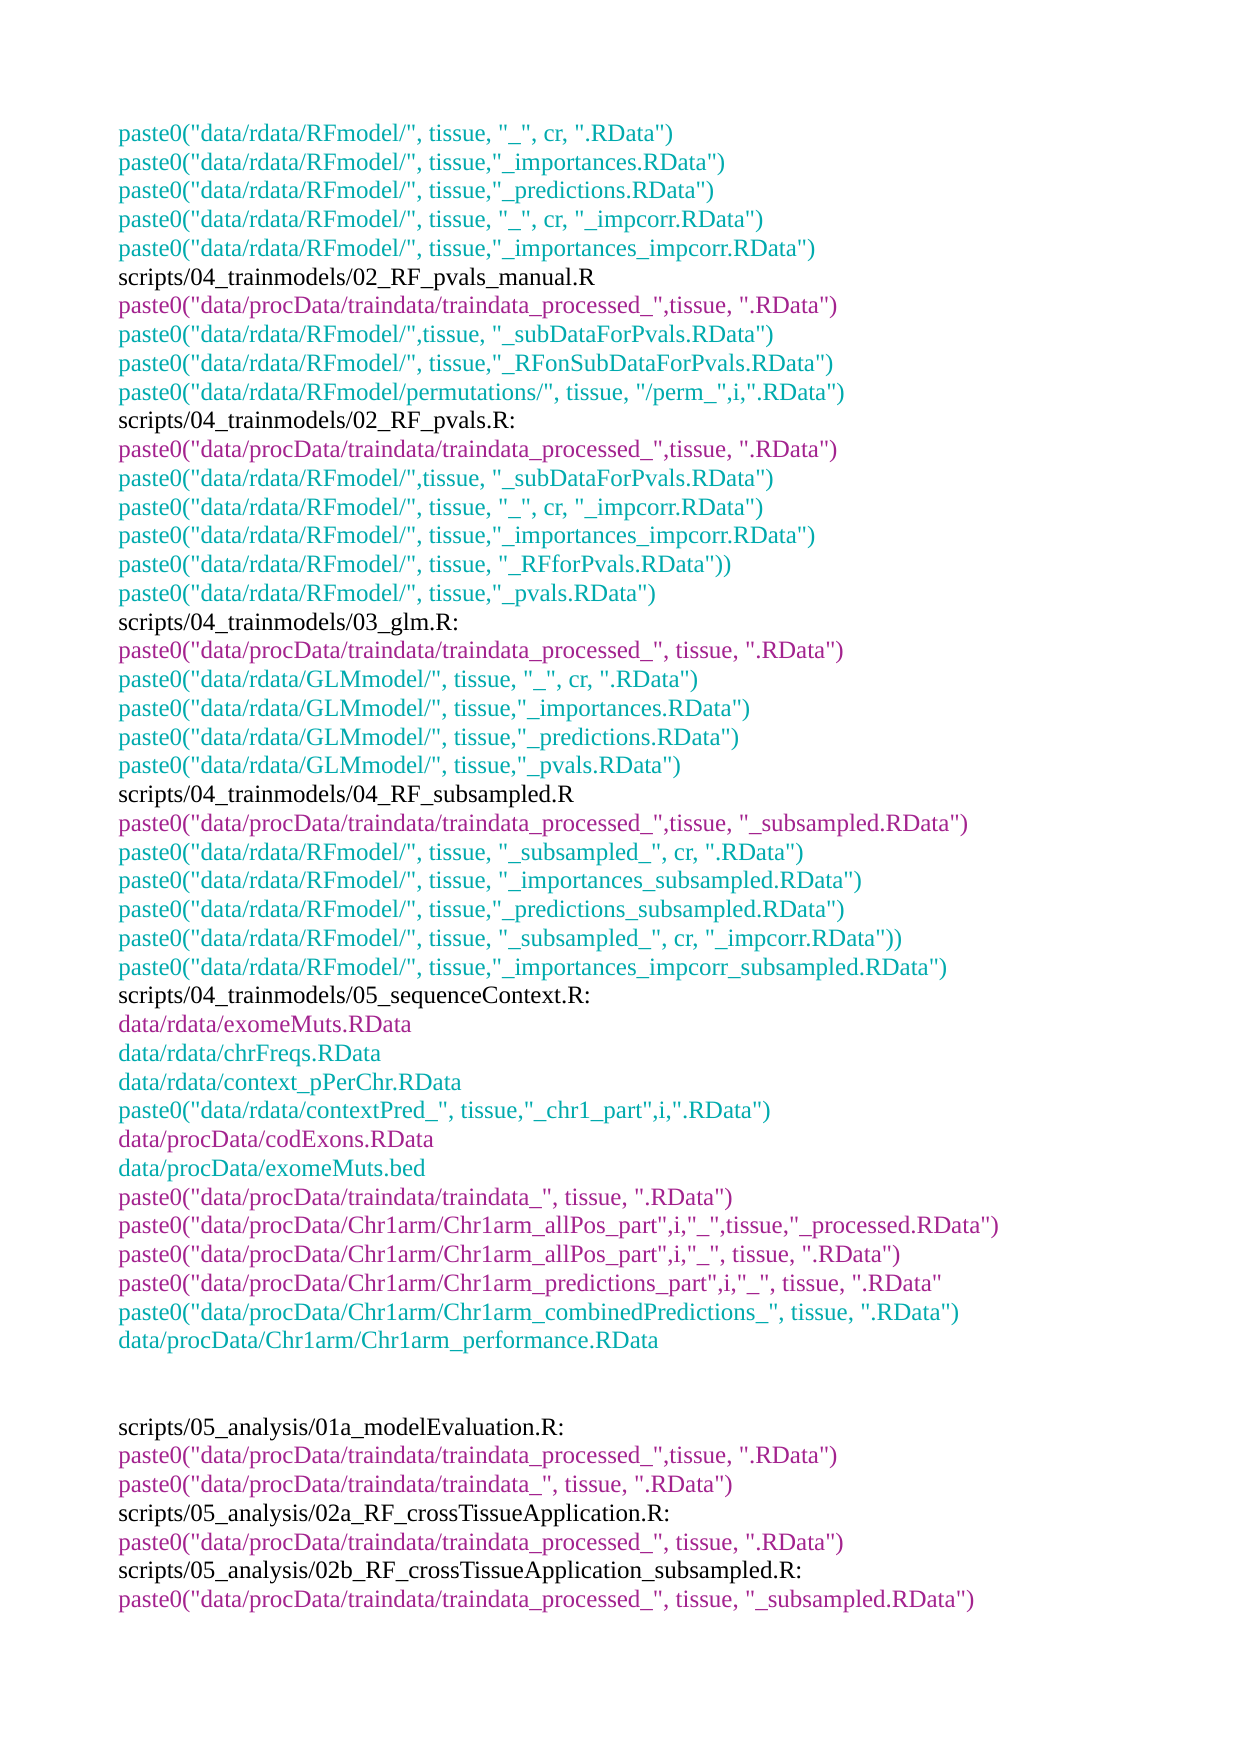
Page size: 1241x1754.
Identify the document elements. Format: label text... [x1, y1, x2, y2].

text paste0("data/rdata/RFmodel/", tissue, "_", cr, "_impcorr.RData") [118, 204, 1122, 233]
text data/procData/codExons.RData [118, 1124, 1122, 1153]
text paste0("data/rdata/RFmodel/permutations/", tissue, "/perm_",i,".RData") [118, 377, 1122, 406]
text paste0("data/rdata/RFmodel/", tissue, "_importances_subsampled.RData") [118, 866, 1122, 894]
text paste0("data/procData/Chr1arm/Chr1arm_allPos_part",i,"_", tissue, ".RData") [118, 1239, 1122, 1268]
text paste0("data/procData/traindata/traindata_processed_",tissue, ".RData") [118, 434, 1122, 463]
text paste0("data/rdata/RFmodel/", tissue, "_", cr, "_impcorr.RData") [118, 492, 1122, 521]
text paste0("data/rdata/RFmodel/", tissue, "_subsampled_", cr, "_impcorr.RData")) [118, 923, 1122, 952]
text paste0("data/rdata/GLMmodel/", tissue,"_predictions.RData") [118, 722, 1122, 751]
text scripts/05_analysis/02b_RF_crossTissueApplication_subsampled.R: paste0("data/procData/traindata/traindata_processed_", tissue, "_subsampled.RData") [118, 1556, 1122, 1613]
text paste0("data/rdata/RFmodel/", tissue, "_RFforPvals.RData")) [118, 549, 1122, 578]
text paste0("data/rdata/RFmodel/",tissue, "_subDataForPvals.RData") [118, 319, 1122, 348]
text scripts/04_trainmodels/02_RF_pvals_manual.R [118, 262, 1122, 291]
text data/rdata/chrFreqs.RData [118, 1038, 1122, 1067]
text paste0("data/rdata/contextPred_", tissue,"_chr1_part",i,".RData") [118, 1096, 1122, 1124]
text paste0("data/procData/Chr1arm/Chr1arm_combinedPredictions_", tissue, ".RData") [118, 1297, 1122, 1326]
text paste0("data/rdata/RFmodel/", tissue,"_RFonSubDataForPvals.RData") [118, 348, 1122, 377]
text scripts/04_trainmodels/03_glm.R: [118, 607, 1122, 636]
text data/rdata/exomeMuts.RData [118, 1009, 1122, 1038]
text paste0("data/procData/traindata/traindata_", tissue, ".RData") [118, 1469, 1122, 1498]
text paste0("data/rdata/RFmodel/", tissue,"_predictions.RData") [118, 176, 1122, 204]
text paste0("data/rdata/RFmodel/", tissue, "_subsampled_", cr, ".RData") [118, 837, 1122, 866]
text data/rdata/context_pPerChr.RData [118, 1067, 1122, 1096]
text paste0("data/procData/traindata/traindata_", tissue, ".RData") [118, 1182, 1122, 1211]
text paste0("data/rdata/GLMmodel/", tissue,"_pvals.RData") [118, 751, 1122, 779]
text paste0("data/rdata/RFmodel/", tissue,"_importances_impcorr.RData") [118, 233, 1122, 262]
text scripts/05_analysis/02a_RF_crossTissueApplication.R: paste0("data/procData/traindata/traindata_processed_", tissue, ".RData") [118, 1498, 1122, 1556]
text paste0("data/rdata/GLMmodel/", tissue,"_importances.RData") [118, 693, 1122, 722]
text paste0("data/procData/traindata/traindata_processed_",tissue, ".RData") [118, 1441, 1122, 1469]
text paste0("data/rdata/RFmodel/", tissue,"_importances_impcorr_subsampled.RData") [118, 952, 1122, 981]
text paste0("data/rdata/GLMmodel/", tissue, "_", cr, ".RData") [118, 664, 1122, 693]
text paste0("data/rdata/RFmodel/", tissue,"_importances.RData") [118, 147, 1122, 176]
text paste0("data/procData/Chr1arm/Chr1arm_predictions_part",i,"_", tissue, ".RData" [118, 1268, 1122, 1297]
text paste0("data/rdata/RFmodel/", tissue, "_", cr, ".RData") [118, 118, 1122, 147]
text paste0("data/procData/Chr1arm/Chr1arm_allPos_part",i,"_",tissue,"_processed.RData") [118, 1211, 1122, 1239]
text scripts/05_analysis/01a_modelEvaluation.R: [118, 1412, 1122, 1441]
text scripts/04_trainmodels/05_sequenceContext.R: [118, 981, 1122, 1009]
text paste0("data/procData/traindata/traindata_processed_",tissue, "_subsampled.RData") [118, 808, 1122, 837]
text paste0("data/rdata/RFmodel/",tissue, "_subDataForPvals.RData") [118, 463, 1122, 492]
text data/procData/exomeMuts.bed [118, 1153, 1122, 1182]
text paste0("data/procData/traindata/traindata_processed_", tissue, ".RData") [118, 636, 1122, 664]
text paste0("data/rdata/RFmodel/", tissue,"_importances_impcorr.RData") [118, 521, 1122, 549]
text paste0("data/rdata/RFmodel/", tissue,"_predictions_subsampled.RData") [118, 894, 1122, 923]
text scripts/04_trainmodels/04_RF_subsampled.R [118, 779, 1122, 808]
text data/procData/Chr1arm/Chr1arm_performance.RData [118, 1326, 1122, 1354]
text paste0("data/procData/traindata/traindata_processed_",tissue, ".RData") [118, 291, 1122, 319]
text paste0("data/rdata/RFmodel/", tissue,"_pvals.RData") [118, 578, 1122, 607]
text scripts/04_trainmodels/02_RF_pvals.R: [118, 406, 1122, 434]
